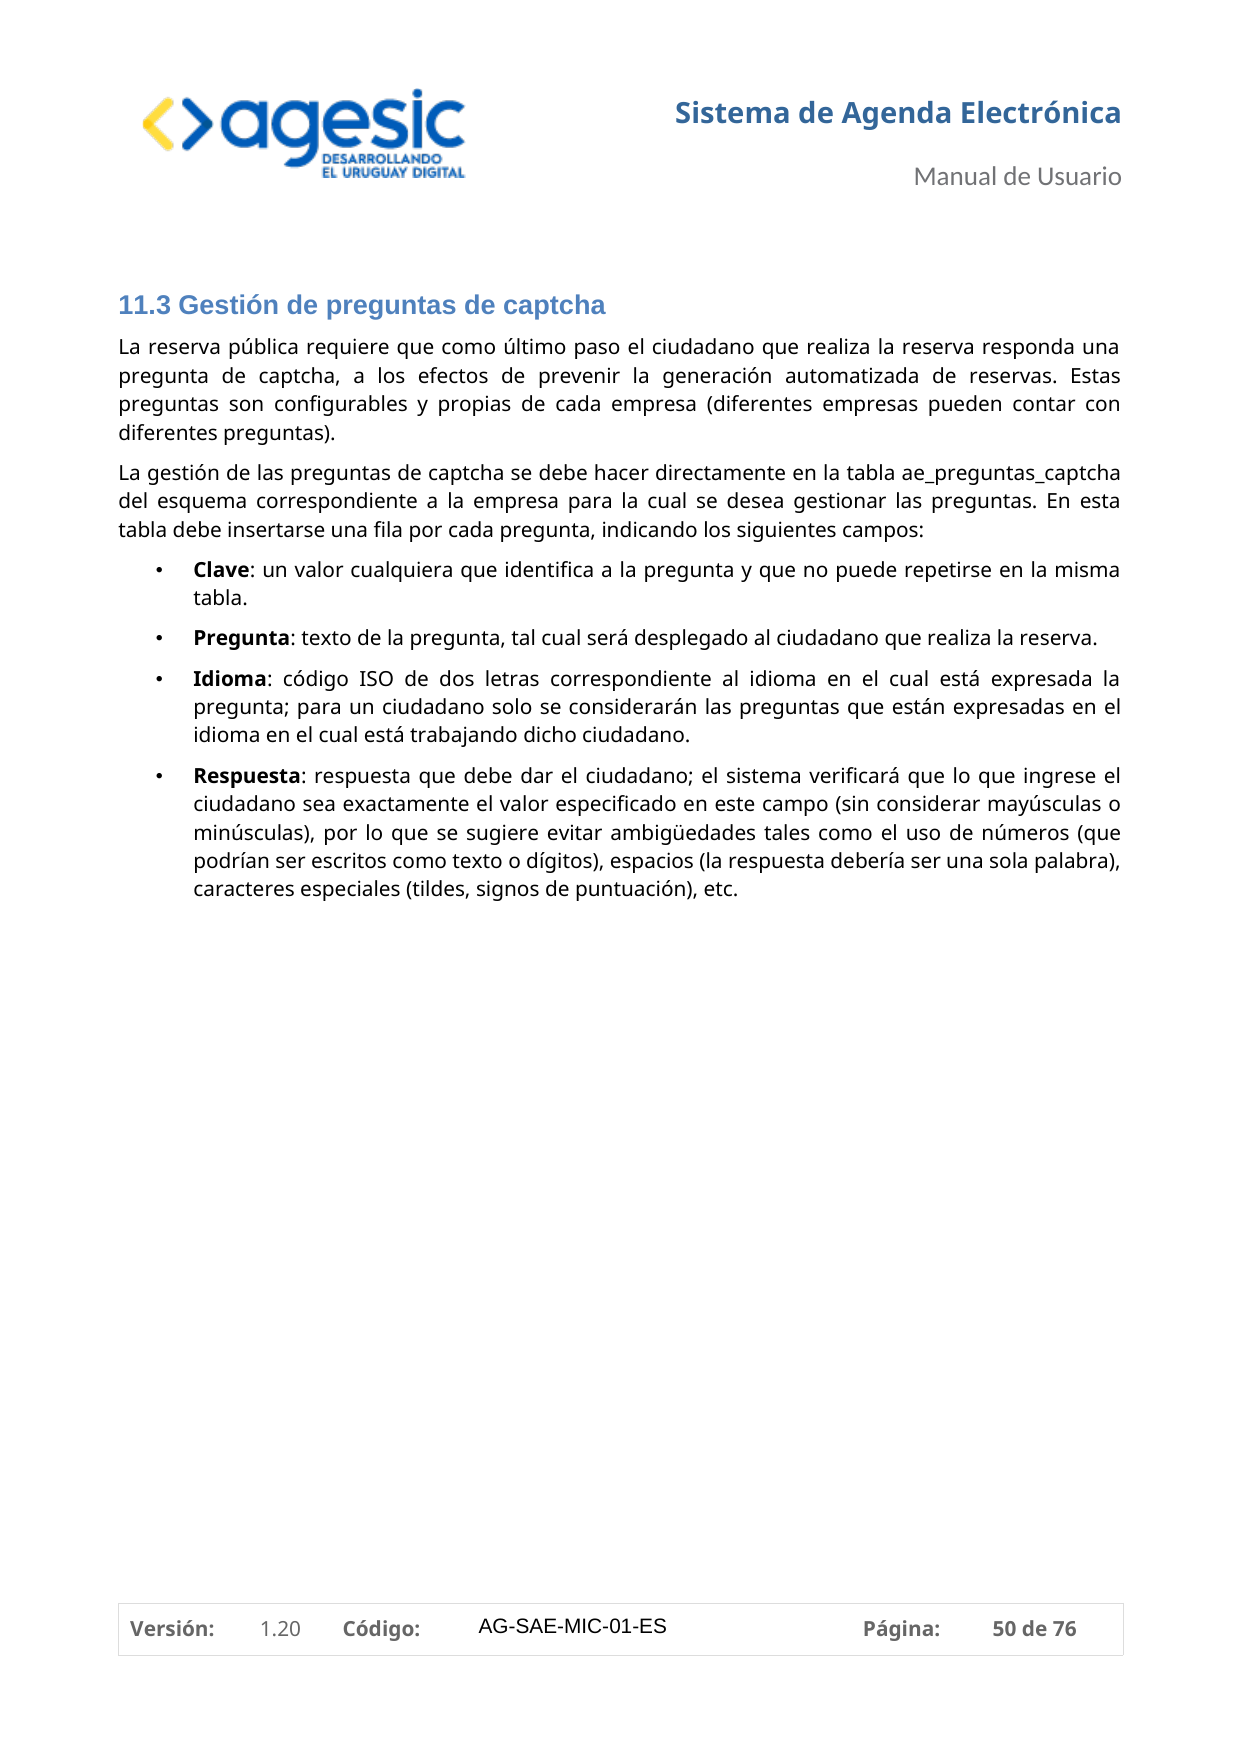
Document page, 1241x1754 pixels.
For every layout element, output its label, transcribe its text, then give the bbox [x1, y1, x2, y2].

picture [142, 88, 466, 178]
subtitle Gestión de preguntas de captcha [118, 289, 1122, 321]
list Pregunta: texto de la pregunta, tal cual será desplegado al ciudadano que realiza la reserva. [156, 623, 1122, 652]
list Clave: un valor cualquiera que identifica a la pregunta y que no puede repetirse en la misma tabla. [156, 555, 1122, 612]
list Idioma: código ISO de dos letras correspondiente al idioma en el cual está expresada la pregunta; para un ciudadano solo se considerarán las preguntas que están expresadas en el idioma en el cual está trabajando dicho ciudadano. [156, 664, 1122, 749]
text La gestión de las preguntas de captcha se debe hacer directamente en la tabla ae_preguntas_captcha del esquema correspondiente a la empresa para la cual se desea gestionar las preguntas. En esta tabla debe insertarse una fila por cada pregunta, indicando los siguientes campos: [118, 458, 1122, 543]
list Respuesta: respuesta que debe dar el ciudadano; el sistema verificará que lo que ingrese el ciudadano sea exactamente el valor especificado en este campo (sin considerar mayúsculas o minúsculas), por lo que se sugiere evitar ambigüedades tales como el uso de números (que podrían ser escritos como texto o dígitos), espacios (la respuesta debería ser una sola palabra), caracteres especiales (tildes, signos de puntuación), etc. [156, 761, 1122, 903]
text La reserva pública requiere que como último paso el ciudadano que realiza la reserva responda una pregunta de captcha, a los efectos de prevenir la generación automatizada de reservas. Estas preguntas son configurables y propias de cada empresa (diferentes empresas pueden contar con diferentes preguntas). [118, 332, 1122, 446]
